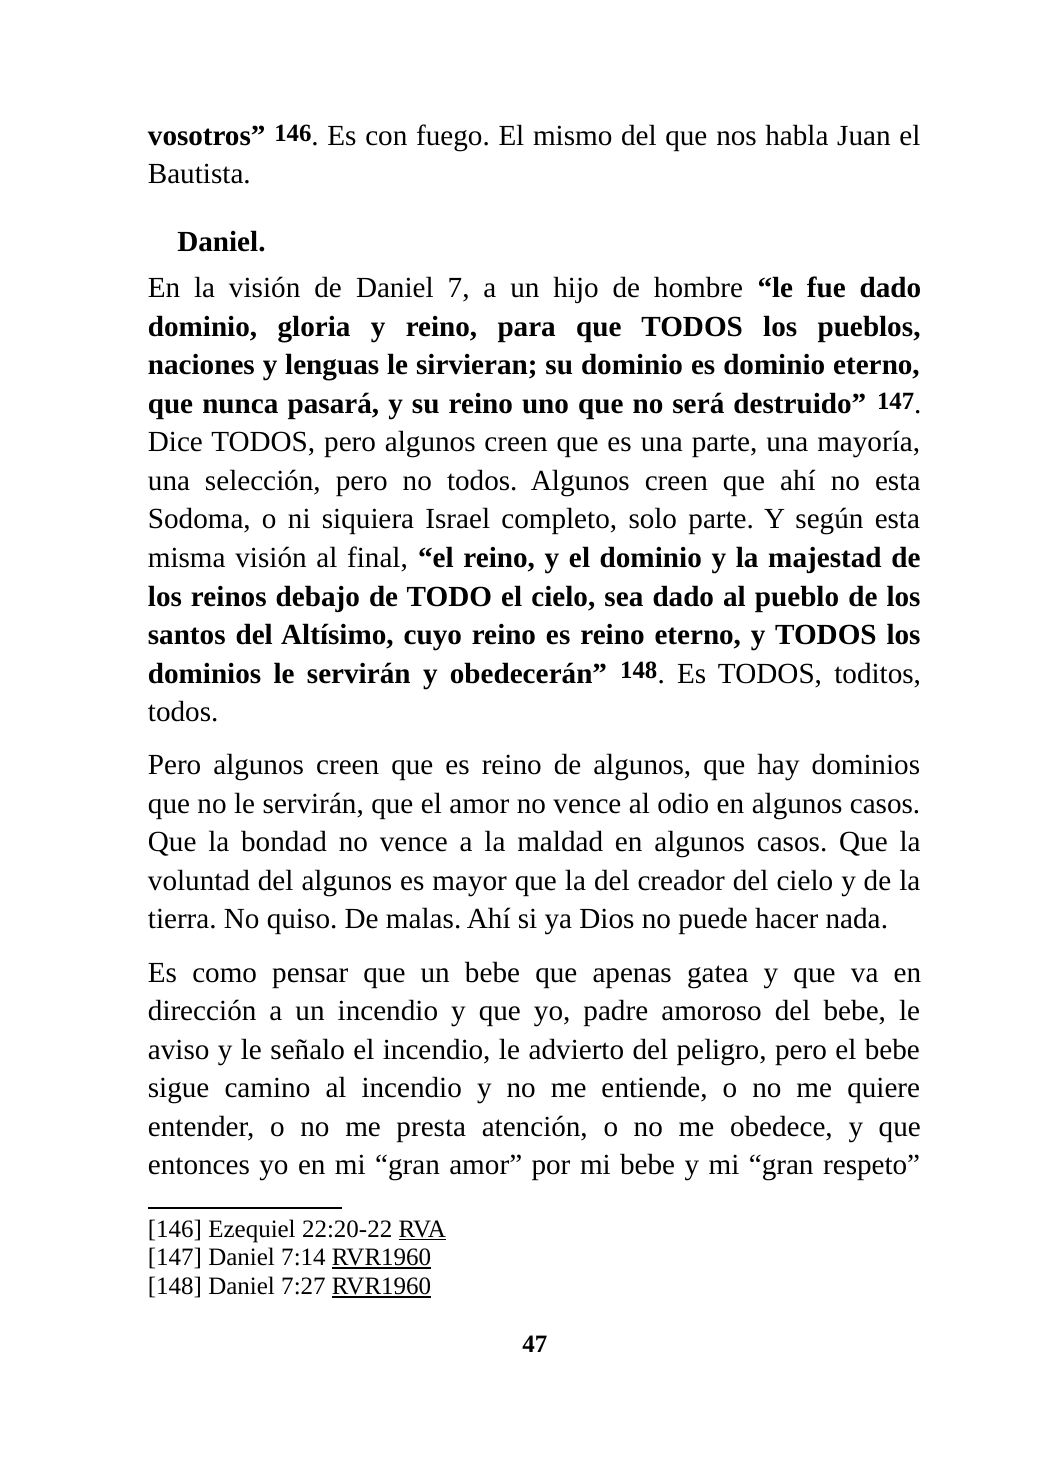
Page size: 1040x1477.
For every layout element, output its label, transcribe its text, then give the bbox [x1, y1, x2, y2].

text También nos habla del mecanismo. En Ezequiel 22 dice que: “Como quien junta plata y metal y hierro y plomo y estaño en medio del horno, para encender FUEGO en él para fundir; así os juntaré en mi furor y en mi ira, y haré reposar, y os fundiré. Yo os juntaré y soplaré sobre vosotros en el FUEGO de mi furor, y en medio de él seréis fundidos. Como se funde la plata en medio del horno, así seréis fundidos en medio de él; y sabréis que yo Jehová habré derramado mi enojo sobre vosotros” . Es con fuego. El mismo del que nos habla Juan el Bautista. [148, 118, 921, 190]
text En la visión de Daniel 7, a un hijo de hombre “le fue dado dominio, gloria y reino, para que TODOS los pueblos, naciones y lenguas le sirvieran; su dominio es dominio eterno, que nunca pasará, y su reino uno que no será destruido” . Dice TODOS, pero algunos creen que es una parte, una mayoría, una selección, pero no todos. Algunos creen que ahí no esta Sodoma, o ni siquiera Israel completo, solo parte. Y según esta misma visión al final, “el reino, y el dominio y la majestad de los reinos debajo de TODO el cielo, sea dado al pueblo de los santos del Altísimo, cuyo reino es reino eterno, y TODOS los dominios le servirán y obedecerán” . Es TODOS, toditos, todos. [148, 270, 921, 728]
text Daniel 7:14 RVR1960 [148, 1242, 921, 1271]
text Pero algunos creen que es reino de algunos, que hay dominios que no le servirán, que el amor no vence al odio en algunos casos. Que la bondad no vence a la maldad en algunos casos. Que la voluntad del algunos es mayor que la del creador del cielo y de la tierra. No quiso. De malas. Ahí si ya Dios no puede hacer nada. [148, 747, 921, 935]
text Daniel 7:27 RVR1960 [148, 1271, 921, 1300]
text Es como pensar que un bebe que apenas gatea y que va en dirección a un incendio y que yo, padre amoroso del bebe, le aviso y le señalo el incendio, le advierto del peligro, pero el bebe sigue camino al incendio y no me entiende, o no me quiere entender, o no me presta atención, o no me obedece, y que entonces yo en mi “gran amor” por mi bebe y mi “gran respeto” [148, 955, 921, 1181]
text Ezequiel 22:20-22 RVA [148, 1214, 921, 1242]
subtitle Daniel. [177, 224, 921, 258]
